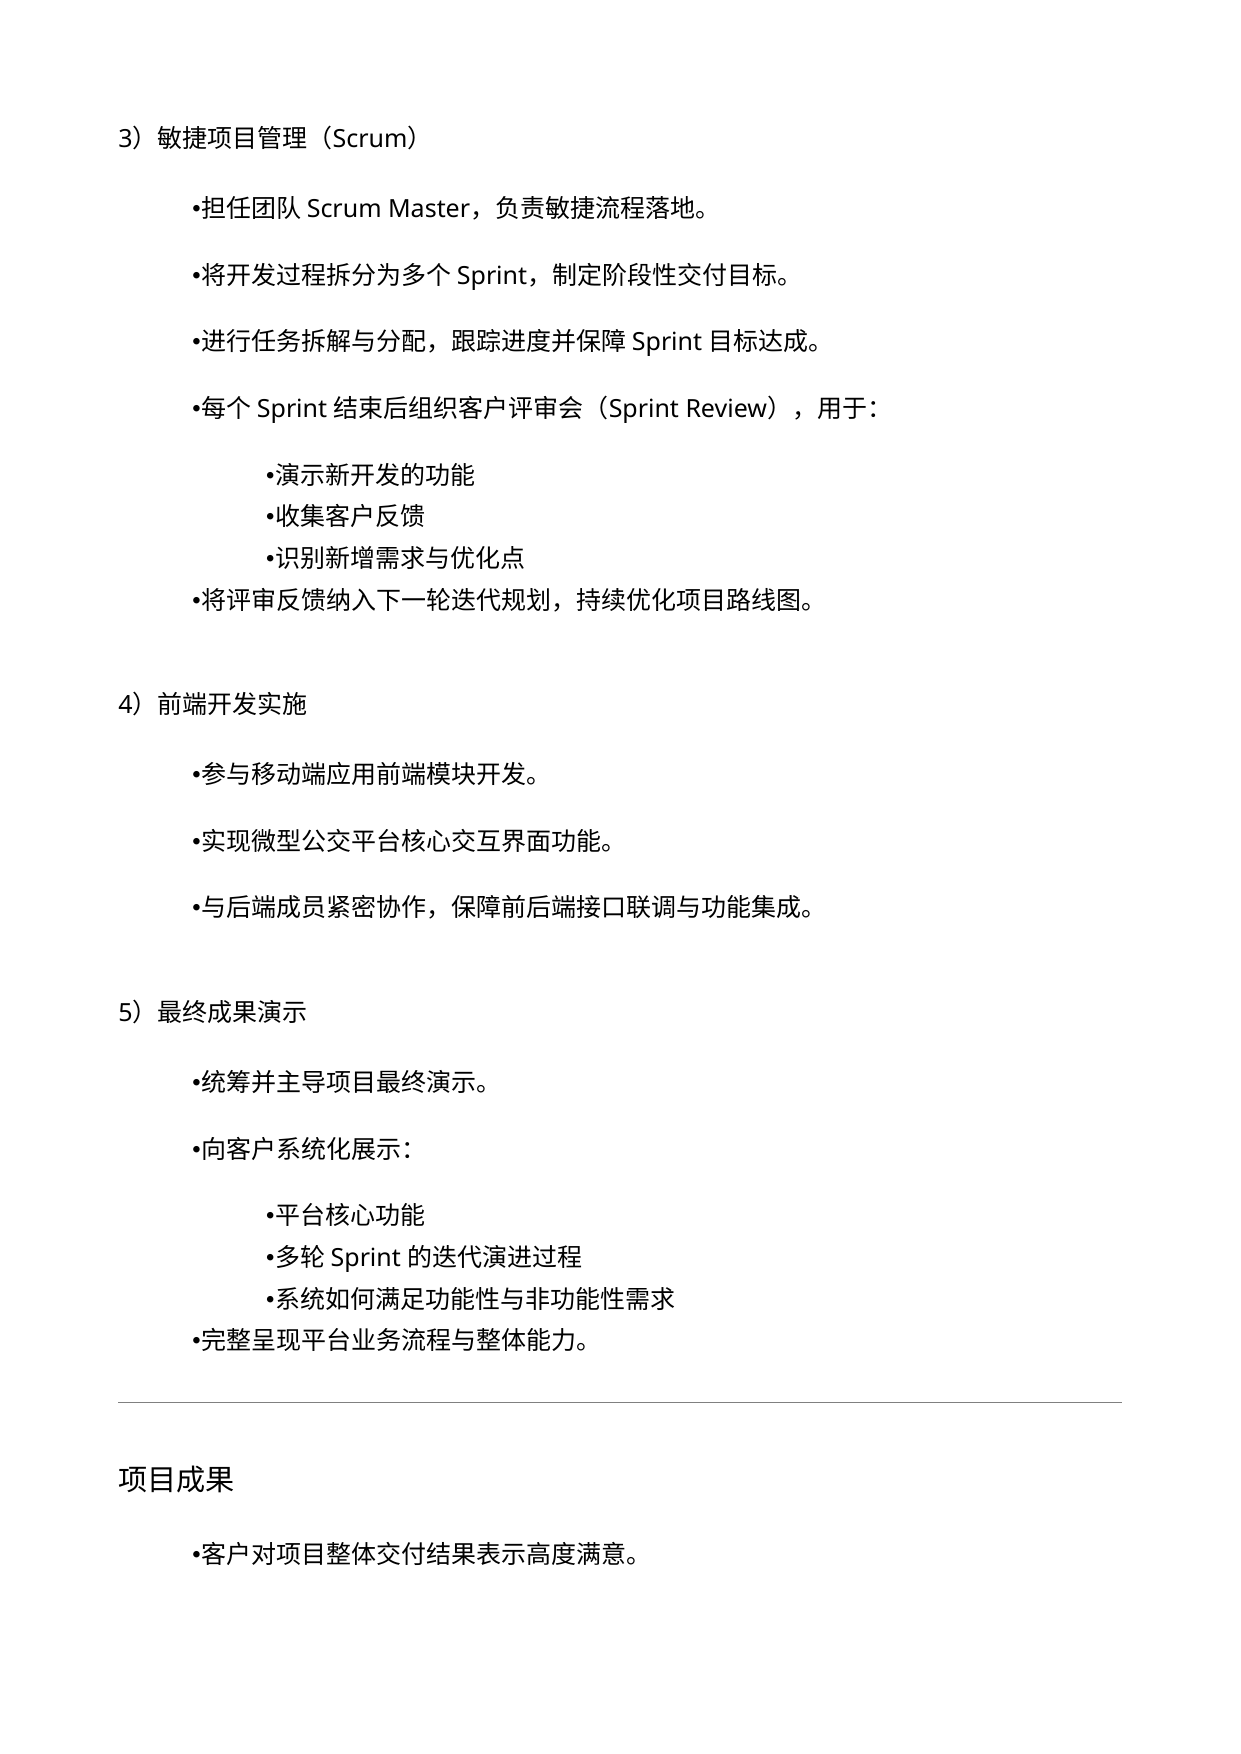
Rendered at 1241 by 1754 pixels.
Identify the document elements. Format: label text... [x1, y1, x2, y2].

subtitle 4）前端开发实施 [118, 684, 1122, 721]
list 平台核心功能 [118, 1196, 1122, 1232]
subtitle 项目成果 [118, 1456, 1122, 1499]
list 将开发过程拆分为多个 Sprint，制定阶段性交付目标。 [118, 255, 1122, 291]
list 将评审反馈纳入下一轮迭代规划，持续优化项目路线图。 [118, 580, 1122, 616]
list 担任团队 Scrum Master，负责敏捷流程落地。 [118, 188, 1122, 225]
list 进行任务拆解与分配，跟踪进度并保障 Sprint 目标达成。 [118, 322, 1122, 358]
subtitle 5）最终成果演示 [118, 992, 1122, 1028]
list 系统如何满足功能性与非功能性需求 [118, 1279, 1122, 1315]
subtitle 3）敏捷项目管理（Scrum） [118, 118, 1122, 154]
list 实现微型公交平台核心交互界面功能。 [118, 821, 1122, 857]
list 每个 Sprint 结束后组织客户评审会（Sprint Review），用于： [118, 388, 1122, 425]
list 与后端成员紧密协作，保障前后端接口联调与功能集成。 [118, 888, 1122, 924]
list 收集客户反馈 [118, 497, 1122, 533]
list 统筹并主导项目最终演示。 [118, 1062, 1122, 1099]
list 识别新增需求与优化点 [118, 538, 1122, 575]
list 多轮 Sprint 的迭代演进过程 [118, 1237, 1122, 1274]
list 演示新开发的功能 [118, 455, 1122, 491]
list 客户对项目整体交付结果表示高度满意。 [118, 1534, 1122, 1570]
list 完整呈现平台业务流程与整体能力。 [118, 1321, 1122, 1357]
list 参与移动端应用前端模块开发。 [118, 754, 1122, 791]
list 向客户系统化展示： [118, 1129, 1122, 1165]
